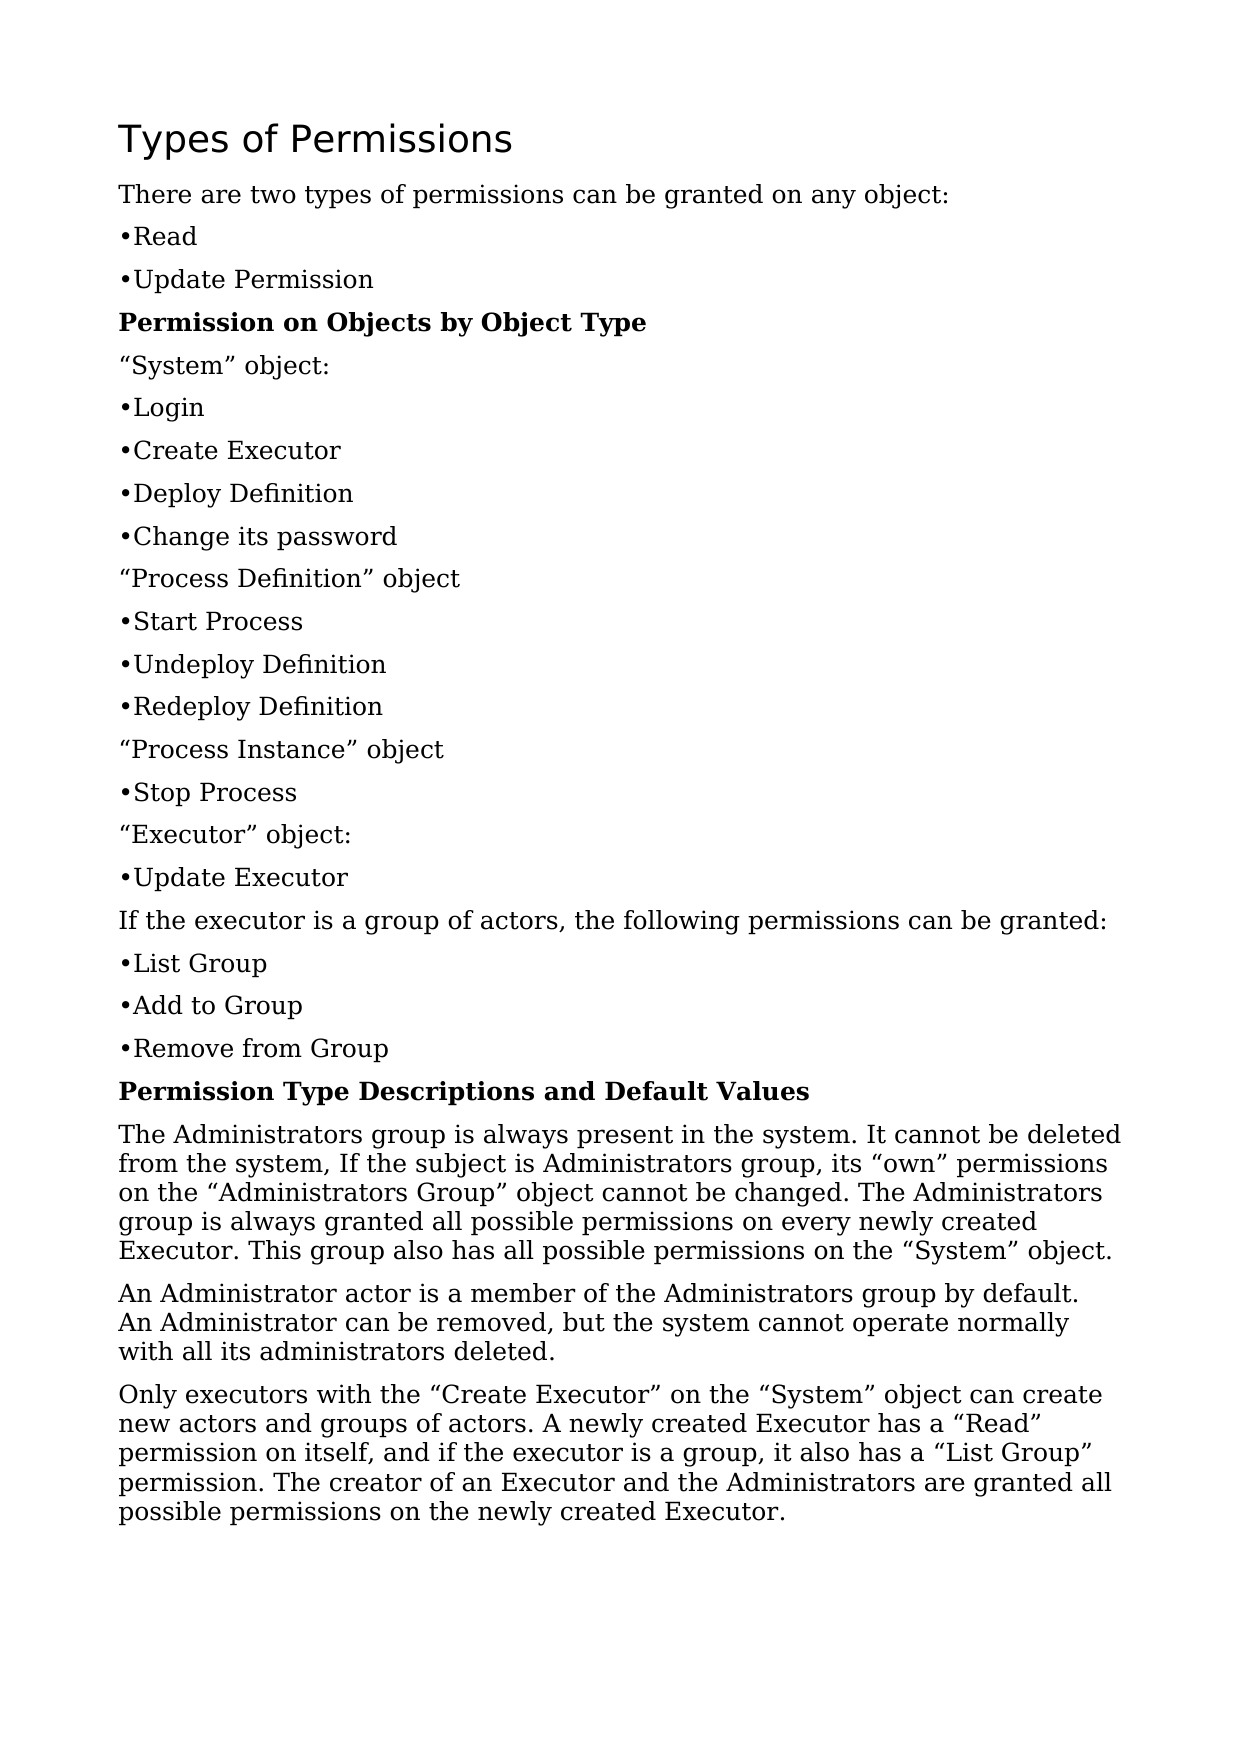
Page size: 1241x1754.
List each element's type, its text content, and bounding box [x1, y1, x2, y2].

text “Process Definition” object [118, 564, 1122, 593]
text “Process Instance” object [118, 735, 1122, 764]
list Update Permission [118, 265, 1122, 294]
list Redeploy Definition [118, 692, 1122, 722]
list Read [118, 222, 1122, 252]
text “Executor” object: [118, 821, 1122, 850]
subtitle Types of Permissions [118, 118, 1122, 162]
list Create Executor [118, 436, 1122, 465]
list Stop Process [118, 778, 1122, 807]
list Remove from Group [118, 1034, 1122, 1063]
list Update Executor [118, 863, 1122, 892]
text Only executors with the “Create Executor” on the “System” object can create new actors and groups of actors. A newly created Executor has a “Read” permission on itself, and if the executor is a group, it also has a “List Group” permission. The creator of an Executor and the Administrators are granted all possible permissions on the newly created Executor. [118, 1380, 1122, 1526]
list Deploy Definition [118, 479, 1122, 508]
text If the executor is a group of actors, the following permissions can be granted: [118, 906, 1122, 935]
list Undeploy Definition [118, 650, 1122, 679]
text An Administrator actor is a member of the Administrators group by default. An Administrator can be removed, but the system cannot operate normally with all its administrators deleted. [118, 1279, 1122, 1367]
text There are two types of permissions can be granted on any object: [118, 180, 1122, 209]
text Permission Type Descriptions and Default Values [118, 1077, 1122, 1106]
list Start Process [118, 607, 1122, 636]
text Permission on Objects by Object Type [118, 308, 1122, 337]
text The Administrators group is always present in the system. It cannot be deleted from the system, If the subject is Administrators group, its “own” permissions on the “Administrators Group” object cannot be changed. The Administrators group is always granted all possible permissions on every newly created Executor. This group also has all possible permissions on the “System” object. [118, 1120, 1122, 1266]
list Change its password [118, 522, 1122, 551]
list List Group [118, 949, 1122, 978]
list Login [118, 393, 1122, 423]
list Add to Group [118, 991, 1122, 1021]
text “System” object: [118, 351, 1122, 380]
